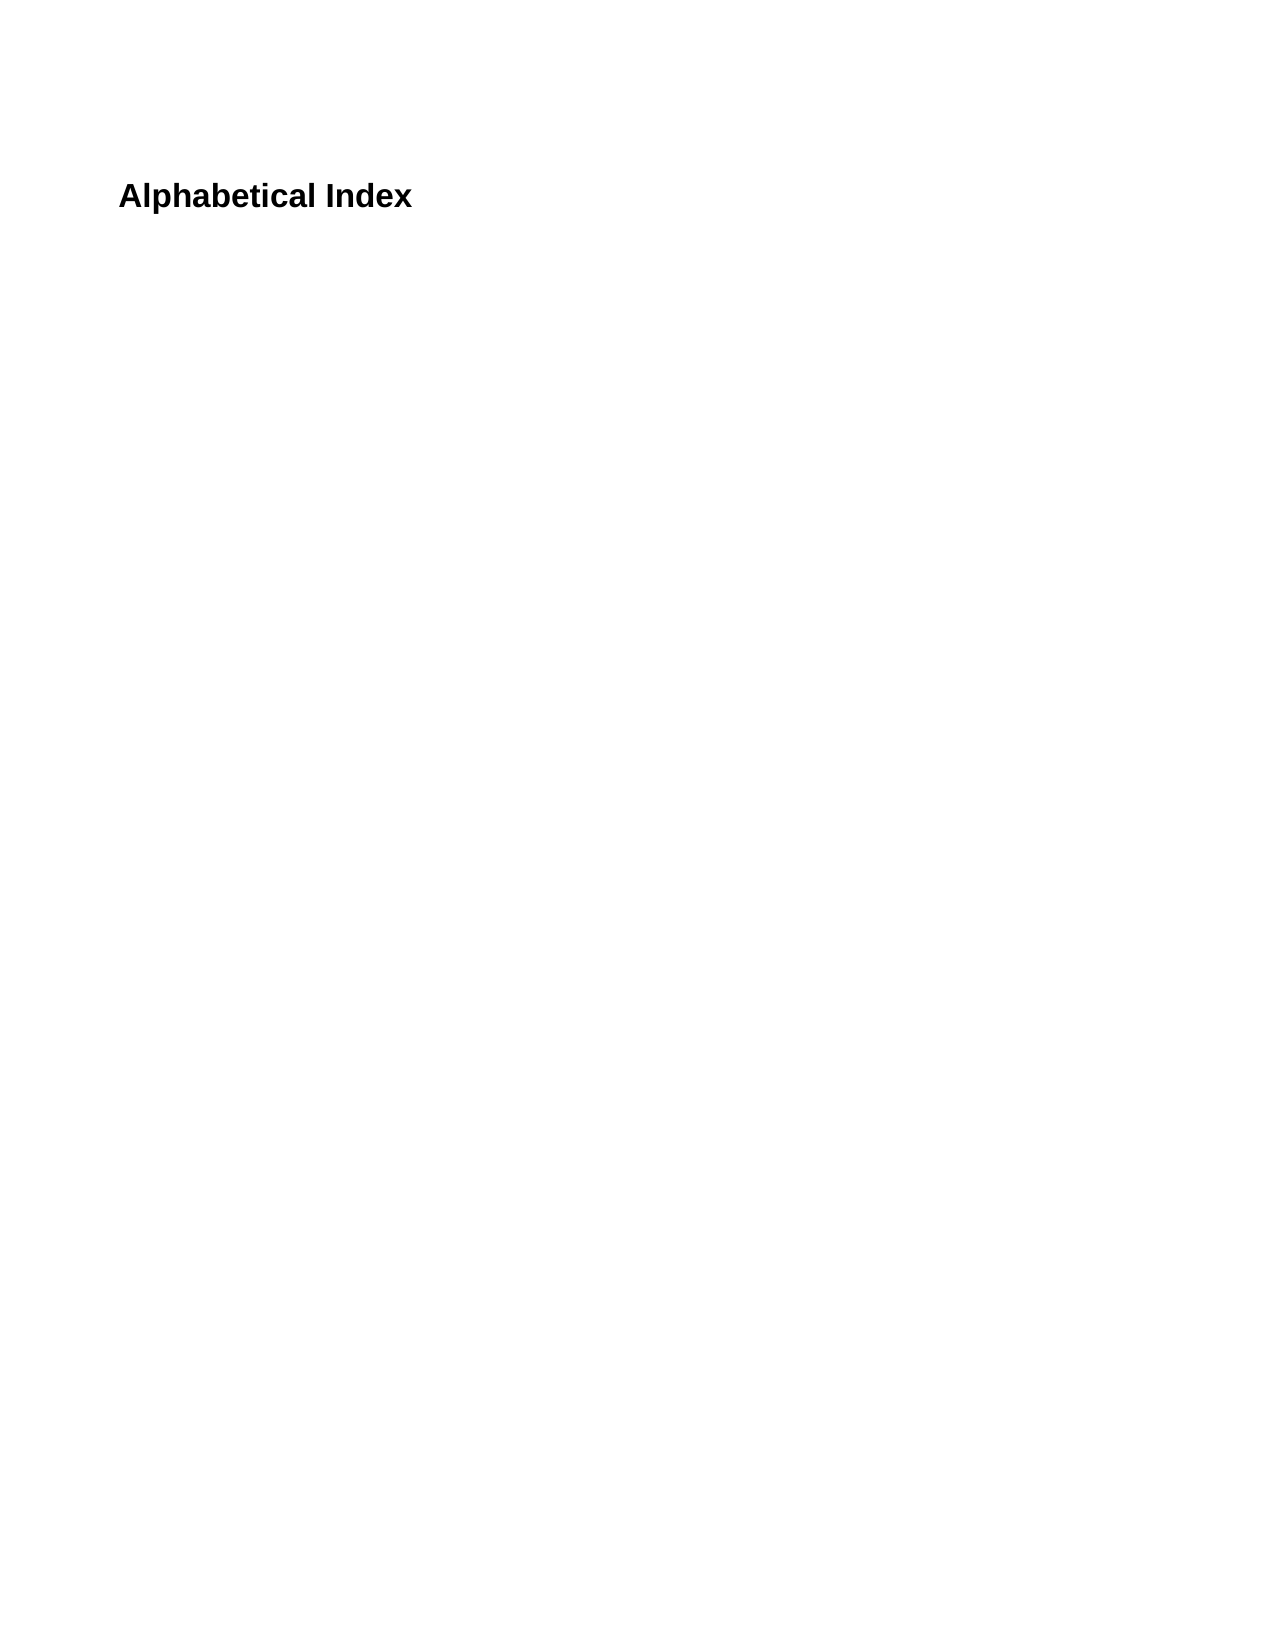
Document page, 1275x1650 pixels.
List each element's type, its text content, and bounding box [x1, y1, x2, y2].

subtitle Alphabetical Index [118, 176, 1157, 215]
